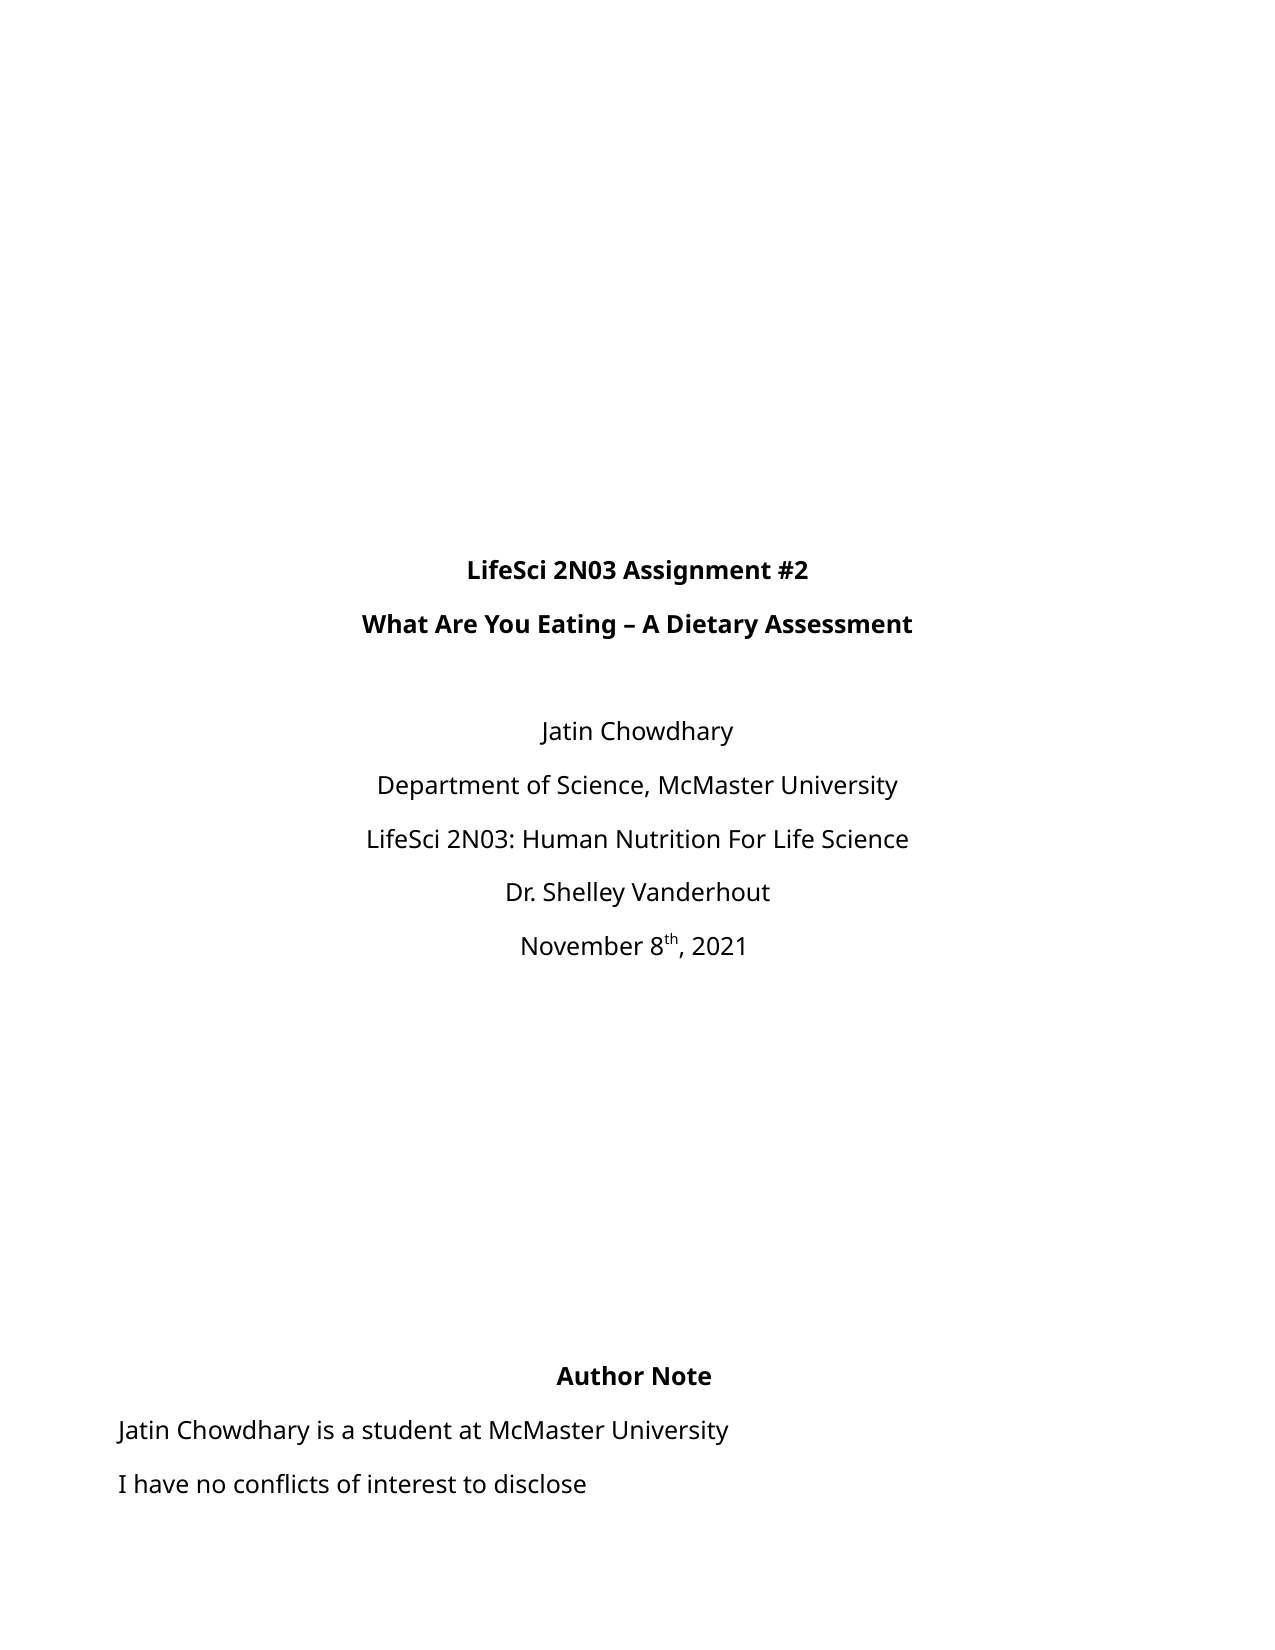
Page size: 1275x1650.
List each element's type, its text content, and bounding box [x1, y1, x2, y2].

text Jatin Chowdhary [118, 714, 1157, 748]
text Jatin Chowdhary is a student at McMaster University [118, 1413, 1157, 1447]
text What Are You Eating – A Dietary Assessment [118, 606, 1157, 640]
text Dr. Shelley Vanderhout [118, 875, 1157, 909]
text LifeSci 2N03 Assignment #2 [118, 553, 1157, 587]
text Author Note [118, 1359, 1157, 1393]
text November 8th, 2021 [118, 929, 1157, 963]
text Department of Science, McMaster University [118, 768, 1157, 802]
text I have no conflicts of interest to disclose [118, 1466, 1157, 1500]
text LifeSci 2N03: Human Nutrition For Life Science [118, 821, 1157, 855]
